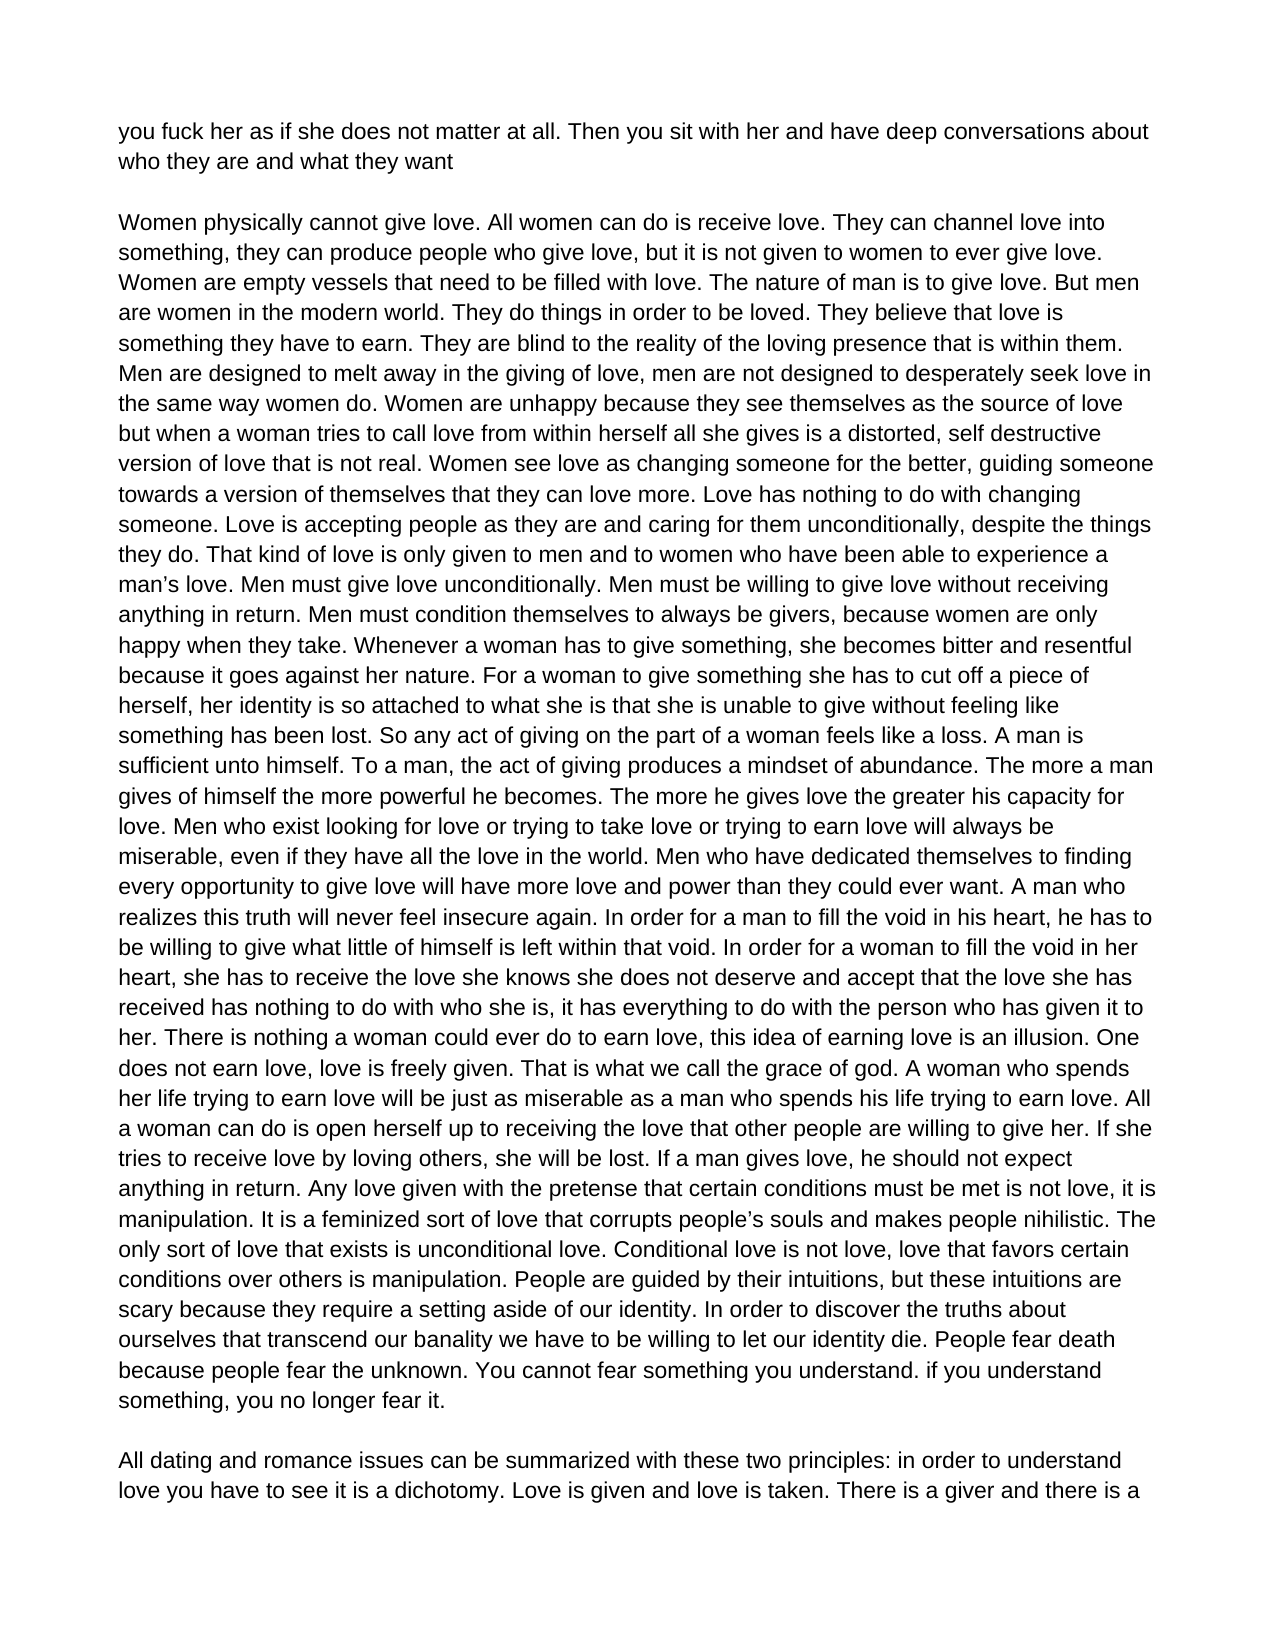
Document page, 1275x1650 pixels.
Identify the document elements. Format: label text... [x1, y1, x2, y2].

text All dating and romance issues can be summarized with these two principles: in order to understand love you have to see it is a dichotomy. Love is given and love is taken. There is a giver and there is a [118, 1447, 1157, 1504]
text Women physically cannot give love. All women can do is receive love. They can channel love into something, they can produce people who give love, but it is not given to women to ever give love. Women are empty vessels that need to be filled with love. The nature of man is to give love. But men are women in the modern world. They do things in order to be loved. They believe that love is something they have to earn. They are blind to the reality of the loving presence that is within them. Men are designed to melt away in the giving of love, men are not designed to desperately seek love in the same way women do. Women are unhappy because they see themselves as the source of love but when a woman tries to call love from within herself all she gives is a distorted, self destructive version of love that is not real. Women see love as changing someone for the better, guiding someone towards a version of themselves that they can love more. Love has nothing to do with changing someone. Love is accepting people as they are and caring for them unconditionally, despite the things they do. That kind of love is only given to men and to women who have been able to experience a man’s love. Men must give love unconditionally. Men must be willing to give love without receiving anything in return. Men must condition themselves to always be givers, because women are only happy when they take. Whenever a woman has to give something, she becomes bitter and resentful because it goes against her nature. For a woman to give something she has to cut off a piece of herself, her identity is so attached to what she is that she is unable to give without feeling like something has been lost. So any act of giving on the part of a woman feels like a loss. A man is sufficient unto himself. To a man, the act of giving produces a mindset of abundance. The more a man gives of himself the more powerful he becomes. The more he gives love the greater his capacity for love. Men who exist looking for love or trying to take love or trying to earn love will always be miserable, even if they have all the love in the world. Men who have dedicated themselves to finding every opportunity to give love will have more love and power than they could ever want. A man who realizes this truth will never feel insecure again. In order for a man to fill the void in his heart, he has to be willing to give what little of himself is left within that void. In order for a woman to fill the void in her heart, she has to receive the love she knows she does not deserve and accept that the love she has received has nothing to do with who she is, it has everything to do with the person who has given it to her. There is nothing a woman could ever do to earn love, this idea of earning love is an illusion. One does not earn love, love is freely given. That is what we call the grace of god. A woman who spends her life trying to earn love will be just as miserable as a man who spends his life trying to earn love. All a woman can do is open herself up to receiving the love that other people are willing to give her. If she tries to receive love by loving others, she will be lost. If a man gives love, he should not expect anything in return. Any love given with the pretense that certain conditions must be met is not love, it is manipulation. It is a feminized sort of love that corrupts people’s souls and makes people nihilistic. The only sort of love that exists is unconditional love. Conditional love is not love, love that favors certain conditions over others is manipulation. People are guided by their intuitions, but these intuitions are scary because they require a setting aside of our identity. In order to discover the truths about ourselves that transcend our banality we have to be willing to let our identity die. People fear death because people fear the unknown. You cannot fear something you understand. if you understand something, you no longer fear it. [118, 209, 1157, 1413]
text you fuck her as if she does not matter at all. Then you sit with her and have deep conversations about who they are and what they want [118, 118, 1157, 175]
